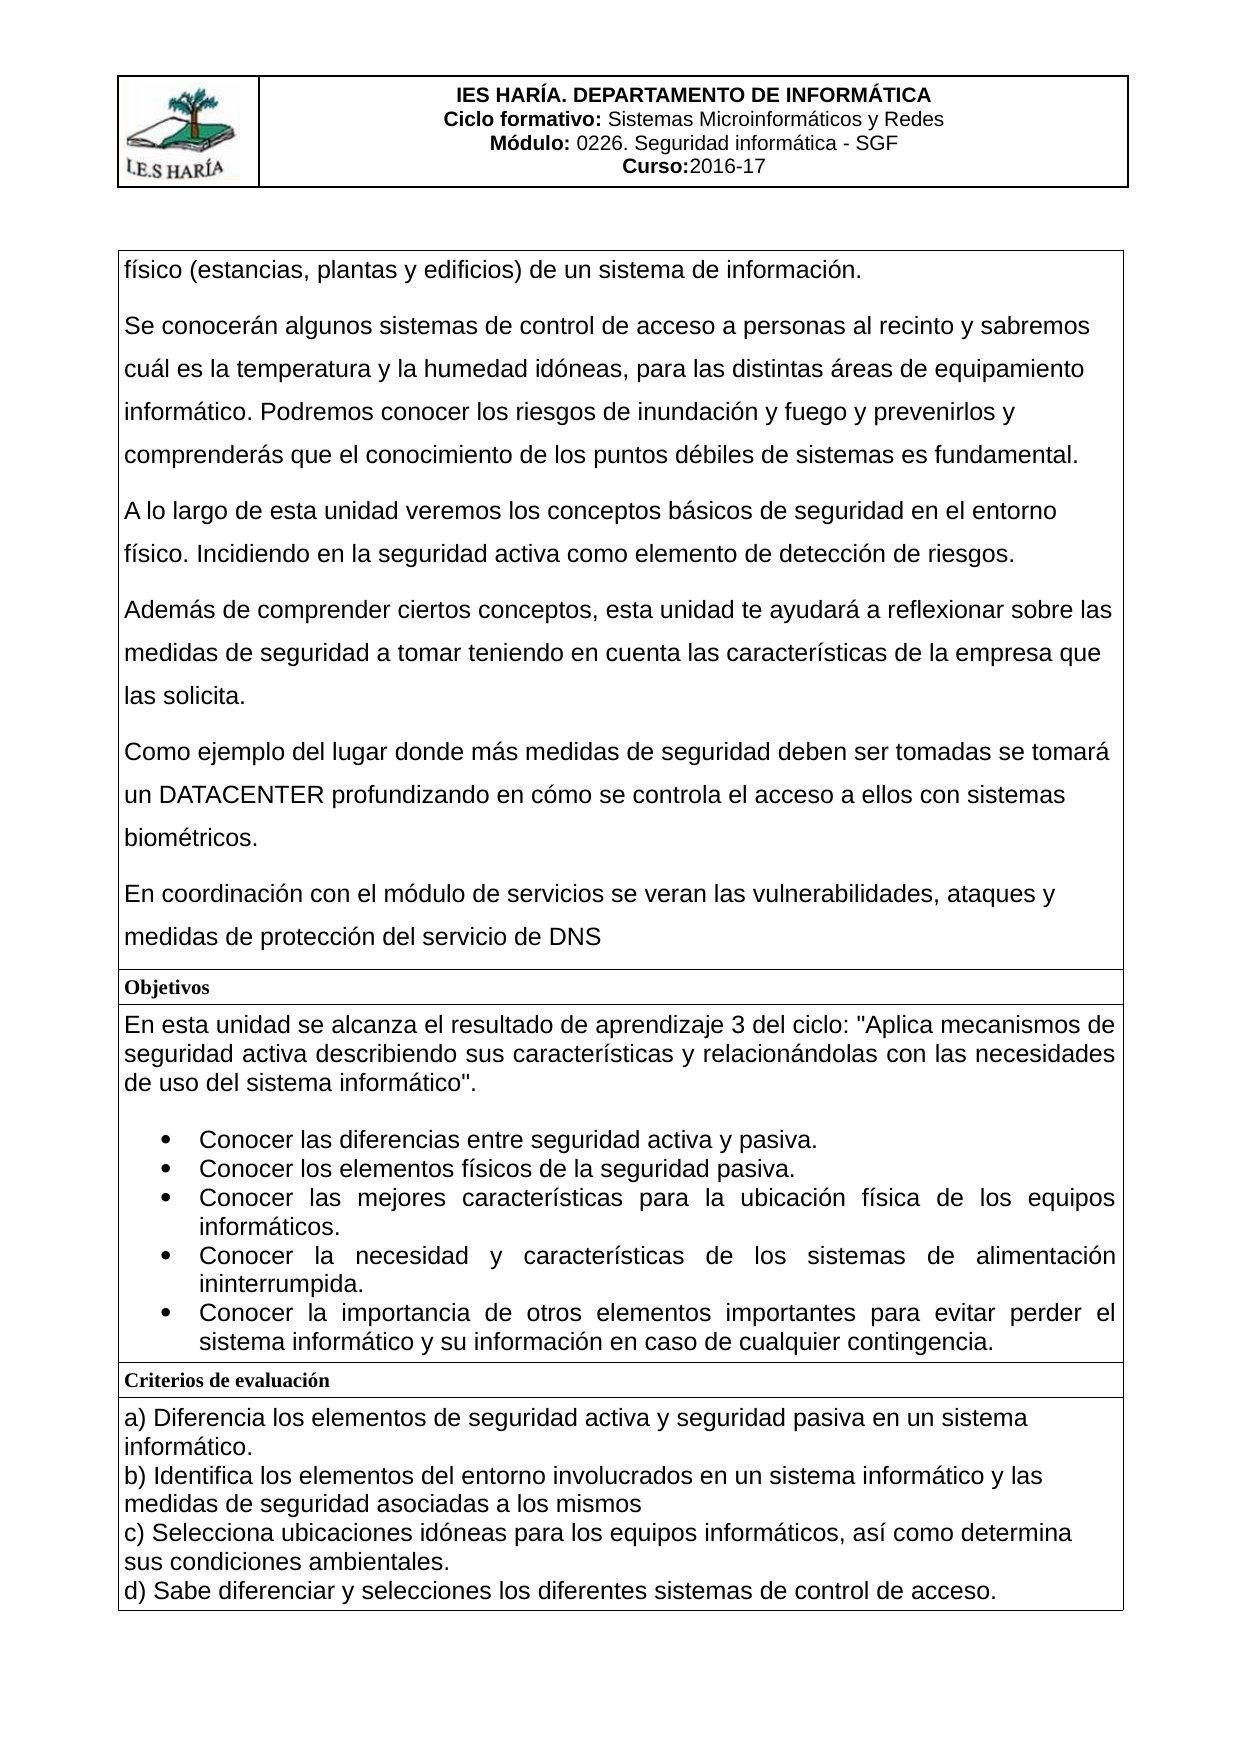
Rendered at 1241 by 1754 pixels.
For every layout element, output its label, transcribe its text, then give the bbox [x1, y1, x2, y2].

table_cell En esta unidad se alcanza el resultado de aprendizaje 3 del ciclo: "Aplica mecanismos de seguridad activa describiendo sus características y relacionándolas con las necesidades de uso del sistema informático". Conocer las diferencias entre seguridad activa y pasiva. Conocer los elementos físicos de la seguridad pasiva. Conocer las mejores características para la ubicación física de los equipos informáticos. Conocer la necesidad y características de los sistemas de alimentación ininterrumpida. Conocer la importancia de otros elementos importantes para evitar perder el sistema informático y su información en caso de cualquier contingencia. [119, 1005, 1123, 1362]
table_cell Criterios de evaluación [119, 1363, 1123, 1397]
table_cell Objetivos [119, 970, 1123, 1004]
picture [123, 82, 241, 180]
table_cell a) Diferencia los elementos de seguridad activa y seguridad pasiva en un sistema informático. b) Identifica los elementos del entorno involucrados en un sistema informático y las medidas de seguridad asociadas a los mismos c) Selecciona ubicaciones idóneas para los equipos informáticos, así como determina sus condiciones ambientales. d) Sabe diferenciar y selecciones los diferentes sistemas de control de acceso. [119, 1398, 1123, 1610]
table_cell físico (estancias, plantas y edificios) de un sistema de información. Se conocerán algunos sistemas de control de acceso a personas al recinto y sabremos cuál es la temperatura y la humedad idóneas, para las distintas áreas de equipamiento informático. Podremos conocer los riesgos de inundación y fuego y prevenirlos y comprenderás que el conocimiento de los puntos débiles de sistemas es fundamental. A lo largo de esta unidad veremos los conceptos básicos de seguridad en el entorno físico. Incidiendo en la seguridad activa como elemento de detección de riesgos. Además de comprender ciertos conceptos, esta unidad te ayudará a reflexionar sobre las medidas de seguridad a tomar teniendo en cuenta las características de la empresa que las solicita. Como ejemplo del lugar donde más medidas de seguridad deben ser tomadas se tomará un DATACENTER profundizando en cómo se controla el acceso a ellos con sistemas biométricos. En coordinación con el módulo de servicios se veran las vulnerabilidades, ataques y medidas de protección del servicio de DNS [119, 251, 1123, 969]
